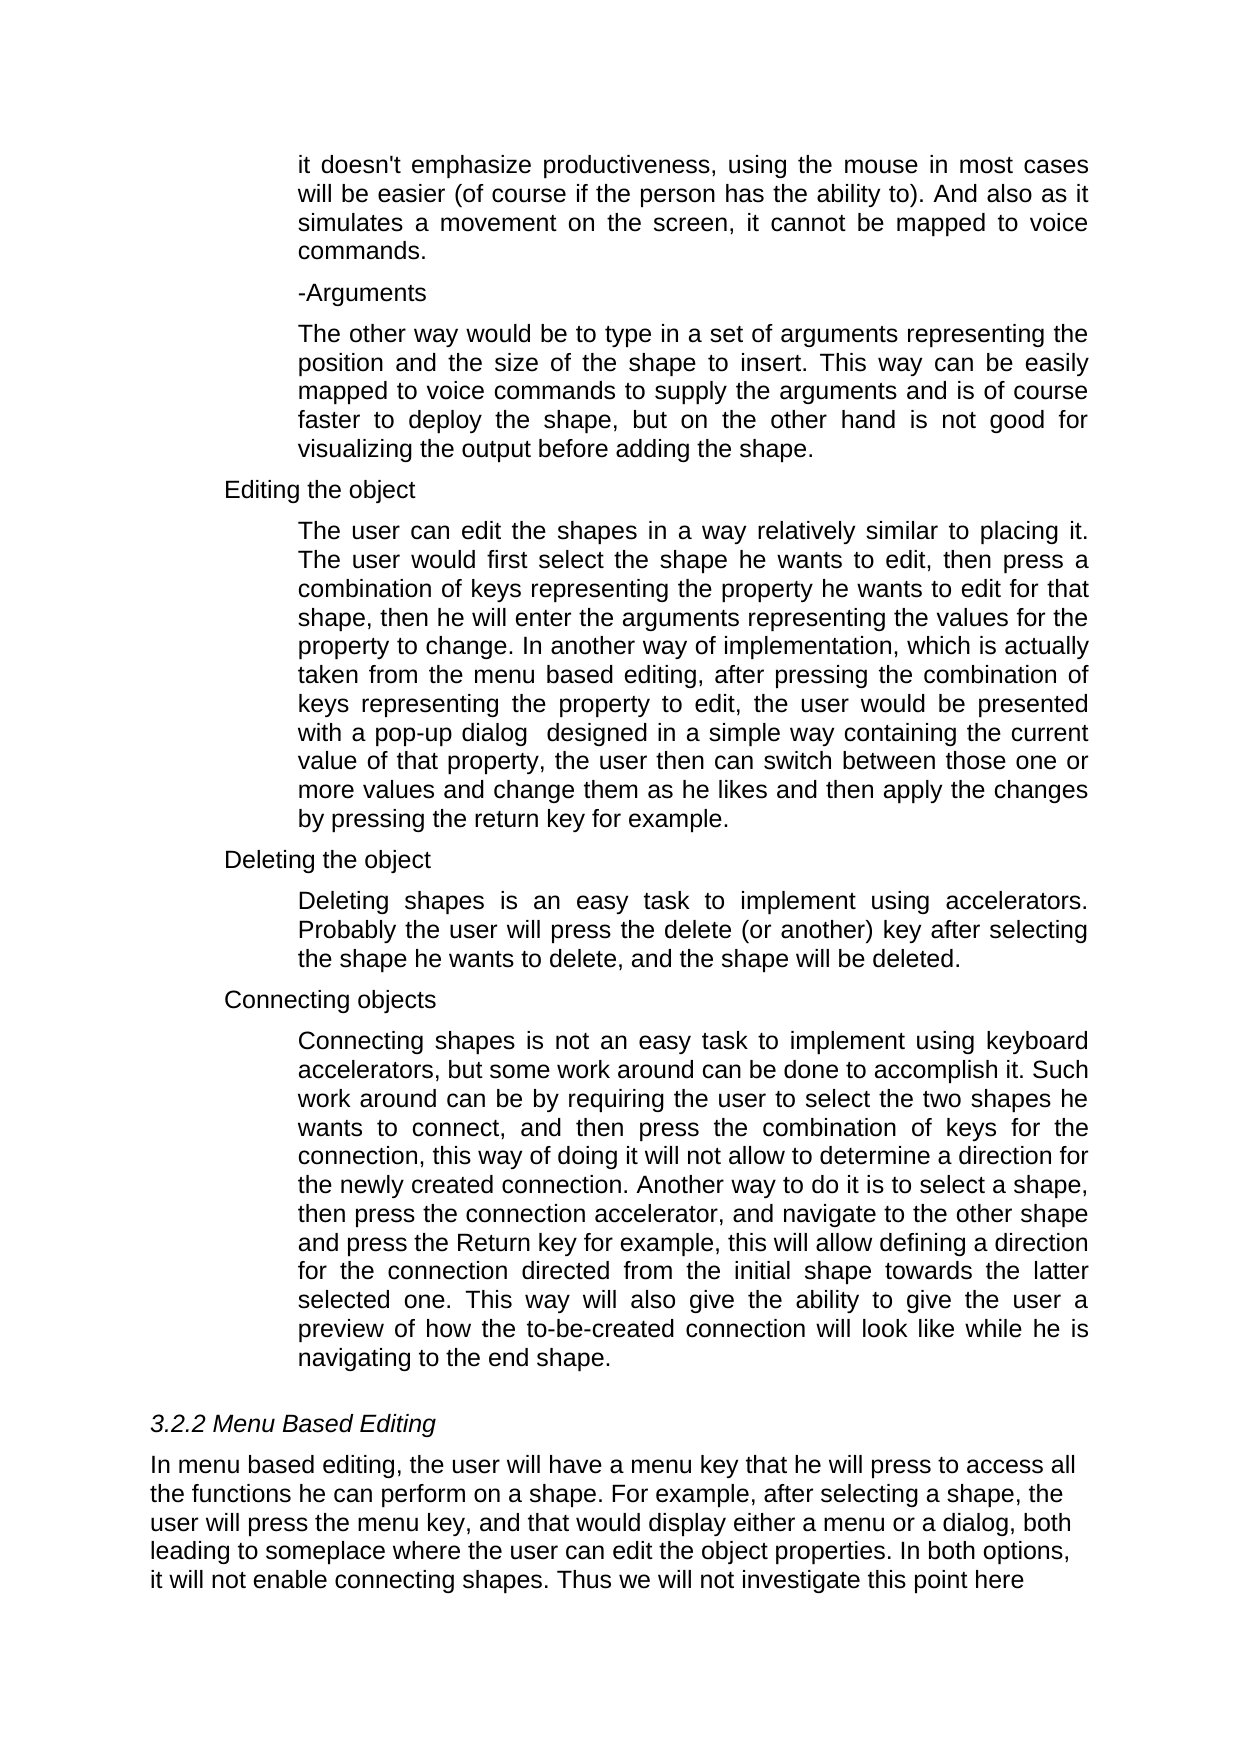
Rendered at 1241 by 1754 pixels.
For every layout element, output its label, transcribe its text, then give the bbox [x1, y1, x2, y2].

text Editing the object [150, 475, 1090, 504]
subtitle 3.2.2 Menu Based Editing [150, 1409, 1090, 1437]
text it doesn't emphasize productiveness, using the mouse in most cases will be easier (of course if the person has the ability to). And also as it simulates a movement on the screen, it cannot be mapped to voice commands. [298, 150, 1090, 265]
text Deleting shapes is an easy task to implement using accelerators. Probably the user will press the delete (or another) key after selecting the shape he wants to delete, and the shape will be deleted. [298, 886, 1090, 972]
text Connecting objects [150, 985, 1090, 1014]
text -Arguments [298, 277, 1090, 306]
text The other way would be to type in a set of arguments representing the position and the size of the shape to insert. This way can be easily mapped to voice commands to supply the arguments and is of course faster to deploy the shape, but on the other hand is not good for visualizing the output before adding the shape. [298, 319, 1090, 462]
text Connecting shapes is not an easy task to implement using keyboard accelerators, but some work around can be done to accomplish it. Such work around can be by requiring the user to select the two shapes he wants to connect, and then press the combination of keys for the connection, this way of doing it will not allow to determine a direction for the newly created connection. Another way to do it is to select a shape, then press the connection accelerator, and navigate to the other shape and press the Return key for example, this will allow defining a direction for the connection directed from the initial shape towards the latter selected one. This way will also give the ability to give the user a preview of how the to-be-created connection will look like while he is navigating to the end shape. [298, 1026, 1090, 1371]
text In menu based editing, the user will have a menu key that he will press to access all the functions he can perform on a shape. For example, after selecting a shape, the user will press the menu key, and that would display either a menu or a dialog, both leading to someplace where the user can edit the object properties. In both options, it will not enable connecting shapes. Thus we will not investigate this point here [150, 1450, 1090, 1594]
text The user can edit the shapes in a way relatively similar to placing it. The user would first select the shape he wants to edit, then press a combination of keys representing the property he wants to edit for that shape, then he will enter the arguments representing the values for the property to change. In another way of implementation, which is actually taken from the menu based editing, after pressing the combination of keys representing the property to edit, the user would be presented with a pop-up dialog designed in a simple way containing the current value of that property, the user then can switch between those one or more values and change them as he likes and then apply the changes by pressing the return key for example. [298, 516, 1090, 832]
text Deleting the object [150, 845, 1090, 874]
